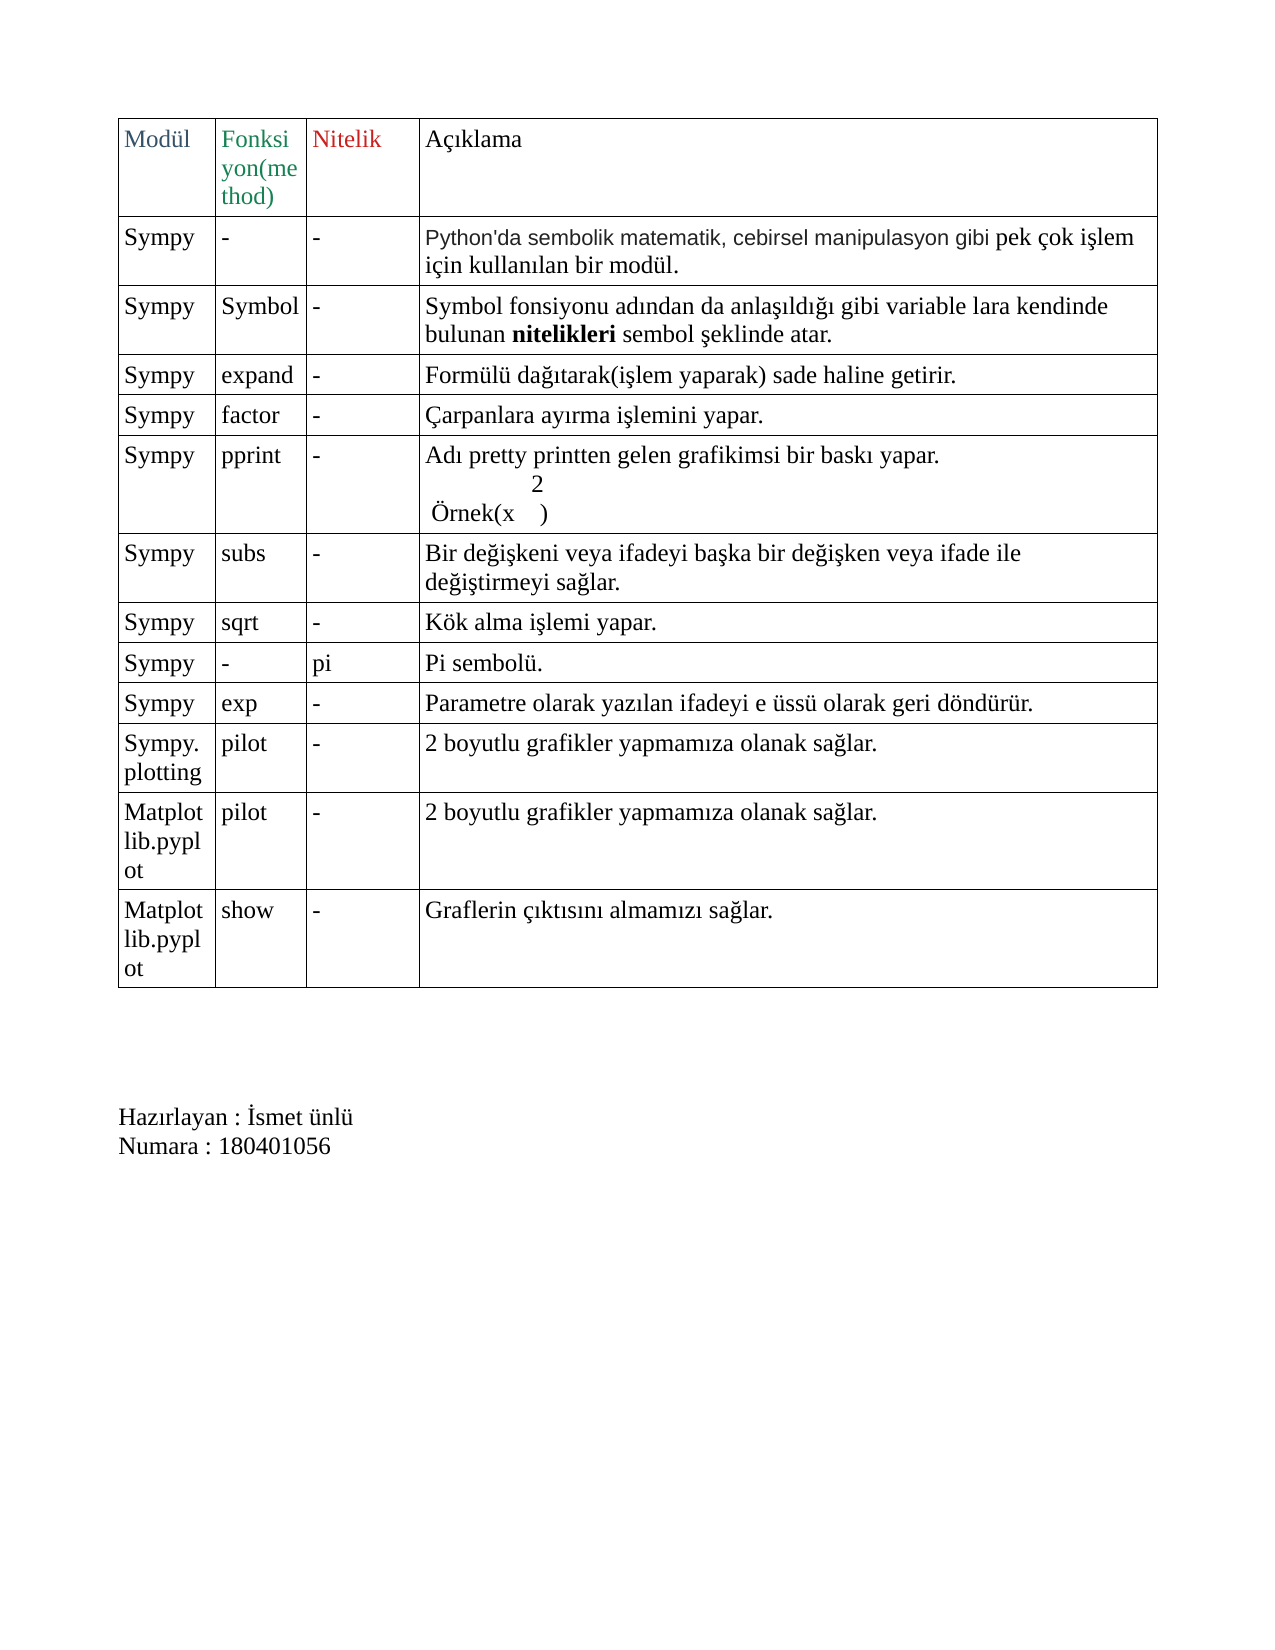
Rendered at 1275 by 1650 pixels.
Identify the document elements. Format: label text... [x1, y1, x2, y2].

table_cell Pi sembolü. [420, 643, 1157, 682]
table_cell exp [216, 683, 306, 722]
table_cell subs [216, 534, 306, 602]
table_cell Sympy [119, 395, 215, 435]
table_cell pilot [216, 724, 306, 792]
table_cell - [307, 355, 419, 394]
table_cell Adı pretty printten gelen grafikimsi bir baskı yapar. 2 Örnek(x ) [420, 436, 1157, 532]
text Numara : 180401056 [118, 1131, 1157, 1160]
table_cell Graflerin çıktısını almamızı sağlar. [420, 890, 1157, 987]
table_cell Matplotlib.pyplot [119, 793, 215, 889]
table_cell Sympy [119, 643, 215, 682]
table_cell Çarpanlara ayırma işlemini yapar. [420, 395, 1157, 435]
table_cell Python'da sembolik matematik, cebirsel manipulasyon gibi pek çok işlem için kullanılan bir modül. [420, 217, 1157, 285]
table_cell sqrt [216, 603, 306, 642]
table_cell - [307, 683, 419, 722]
table_cell - [307, 890, 419, 987]
table_cell pilot [216, 793, 306, 889]
table_cell - [307, 395, 419, 435]
table_cell Sympy [119, 603, 215, 642]
table_cell expand [216, 355, 306, 394]
table_header Fonksiyon(method) [216, 119, 306, 216]
table_cell Sympy [119, 436, 215, 532]
table_cell Matplotlib.pyplot [119, 890, 215, 987]
table_cell - [307, 793, 419, 889]
table_cell factor [216, 395, 306, 435]
table_cell - [307, 286, 419, 354]
table_cell - [307, 724, 419, 792]
table_cell - [307, 217, 419, 285]
table_cell Bir değişkeni veya ifadeyi başka bir değişken veya ifade ile değiştirmeyi sağlar. [420, 534, 1157, 602]
table_header Nitelik [307, 119, 419, 216]
table_cell pi [307, 643, 419, 682]
table_cell Sympy [119, 286, 215, 354]
table_header Modül [119, 119, 215, 216]
table_cell Formülü dağıtarak(işlem yaparak) sade haline getirir. [420, 355, 1157, 394]
table_cell Parametre olarak yazılan ifadeyi e üssü olarak geri döndürür. [420, 683, 1157, 722]
table_cell - [307, 436, 419, 532]
table_cell - [307, 534, 419, 602]
table_cell Symbol [216, 286, 306, 354]
table_cell Kök alma işlemi yapar. [420, 603, 1157, 642]
table_cell - [216, 217, 306, 285]
table_cell Sympy.plotting [119, 724, 215, 792]
table_cell pprint [216, 436, 306, 532]
table_cell Sympy [119, 683, 215, 722]
text Hazırlayan : İsmet ünlü [118, 1102, 1157, 1131]
table_cell Symbol fonsiyonu adından da anlaşıldığı gibi variable lara kendinde bulunan nitelikleri sembol şeklinde atar. [420, 286, 1157, 354]
table_cell 2 boyutlu grafikler yapmamıza olanak sağlar. [420, 724, 1157, 792]
table_header Açıklama [420, 119, 1157, 216]
table_cell 2 boyutlu grafikler yapmamıza olanak sağlar. [420, 793, 1157, 889]
table_cell show [216, 890, 306, 987]
table_cell Sympy [119, 217, 215, 285]
table_cell Sympy [119, 534, 215, 602]
table_cell - [216, 643, 306, 682]
table_cell Sympy [119, 355, 215, 394]
table_cell - [307, 603, 419, 642]
